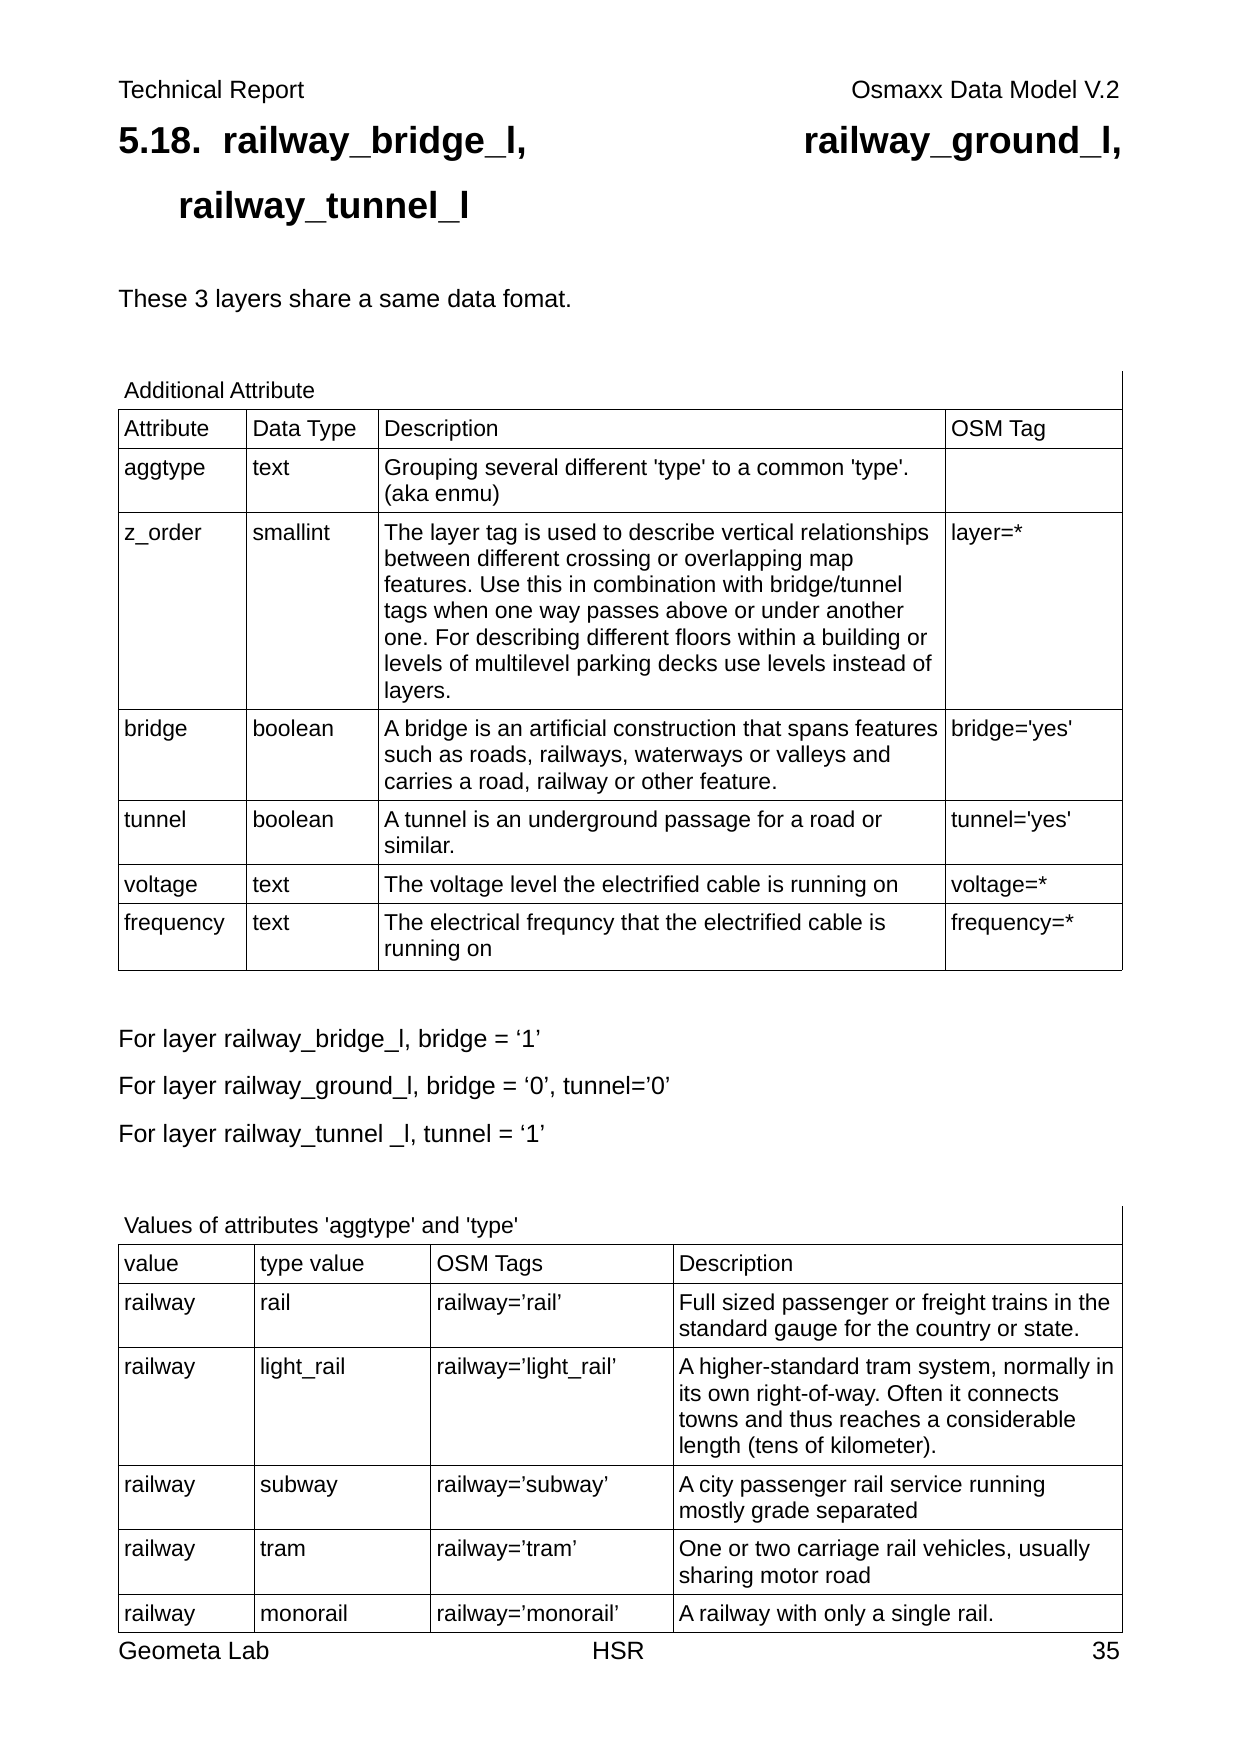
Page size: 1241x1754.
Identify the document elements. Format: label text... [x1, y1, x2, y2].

table_cell text [247, 865, 378, 903]
table_cell text [247, 904, 378, 970]
table_cell tunnel='yes' [946, 801, 1122, 864]
table_cell [946, 449, 1122, 512]
table_cell bridge [119, 710, 246, 800]
text For layer railway_ground_l, bridge = ‘0’, tunnel=’0’ [118, 1065, 1122, 1100]
text For layer railway_bridge_l, bridge = ‘1’ [118, 1017, 1122, 1053]
table_cell subway [255, 1466, 430, 1529]
table_cell OSM Tag [946, 410, 1122, 447]
table_cell OSM Tags [431, 1245, 673, 1282]
table_cell Full sized passenger or freight trains in the standard gauge for the country or state. [674, 1284, 1122, 1347]
table_cell frequency=* [946, 904, 1122, 970]
table_cell boolean [247, 710, 378, 800]
table_cell railway [119, 1466, 254, 1529]
table_cell One or two carriage rail vehicles, usually sharing motor road [674, 1530, 1122, 1594]
table_cell railway [119, 1530, 254, 1594]
table_cell A tunnel is an underground passage for a road or similar. [379, 801, 945, 864]
table_cell railway=’tram’ [431, 1530, 673, 1594]
table_cell The voltage level the electrified cable is running on [379, 865, 945, 903]
table_cell railway=’rail’ [431, 1284, 673, 1347]
table_cell A railway with only a single rail. [674, 1595, 1122, 1632]
table_cell A higher-standard tram system, normally in its own right-of-way. Often it connects towns and thus reaches a considerable length (tens of kilometer). [674, 1348, 1122, 1464]
table_cell Attribute [119, 410, 246, 447]
table_cell voltage [119, 865, 246, 903]
table_cell railway [119, 1284, 254, 1347]
table_cell frequency [119, 904, 246, 970]
table_cell Grouping several different 'type' to a common 'type'. (aka enmu) [379, 449, 945, 512]
table_cell rail [255, 1284, 430, 1347]
table_cell tunnel [119, 801, 246, 864]
table_cell Description [674, 1245, 1122, 1282]
table_cell text [247, 449, 378, 512]
table_cell railway [119, 1348, 254, 1464]
table_cell smallint [247, 513, 378, 709]
text For layer railway_tunnel _l, tunnel = ‘1’ [118, 1112, 1122, 1147]
table_cell monorail [255, 1595, 430, 1632]
table_cell tram [255, 1530, 430, 1594]
table_cell railway=’monorail’ [431, 1595, 673, 1632]
table_cell value [119, 1245, 254, 1282]
table_cell railway [119, 1595, 254, 1632]
table_cell A city passenger rail service running mostly grade separated [674, 1466, 1122, 1529]
table_cell type value [255, 1245, 430, 1282]
table_cell bridge='yes' [946, 710, 1122, 800]
table_header Values of attributes 'aggtype' and 'type' [118, 1206, 1122, 1244]
table_cell railway=’subway’ [431, 1466, 673, 1529]
table_cell railway=’light_rail’ [431, 1348, 673, 1464]
table_cell voltage=* [946, 865, 1122, 903]
table_cell layer=* [946, 513, 1122, 709]
subtitle railway_bridge_l, railway_ground_l, railway_tunnel_l [118, 118, 1122, 226]
table_header Additional Attribute [118, 371, 1122, 409]
table_cell The electrical frequncy that the electrified cable is running on [379, 904, 945, 970]
text These 3 layers share a same data fomat. [118, 277, 1122, 312]
table_cell Data Type [247, 410, 378, 447]
table_cell z_order [119, 513, 246, 709]
table_cell A bridge is an artificial construction that spans features such as roads, railways, waterways or valleys and carries a road, railway or other feature. [379, 710, 945, 800]
table_cell boolean [247, 801, 378, 864]
table_cell aggtype [119, 449, 246, 512]
table_cell Description [379, 410, 945, 447]
table_cell The layer tag is used to describe vertical relationships between different crossing or overlapping map features. Use this in combination with bridge/tunnel tags when one way passes above or under another one. For describing different floors within a building or levels of multilevel parking decks use levels instead of layers. [379, 513, 945, 709]
table_cell light_rail [255, 1348, 430, 1464]
